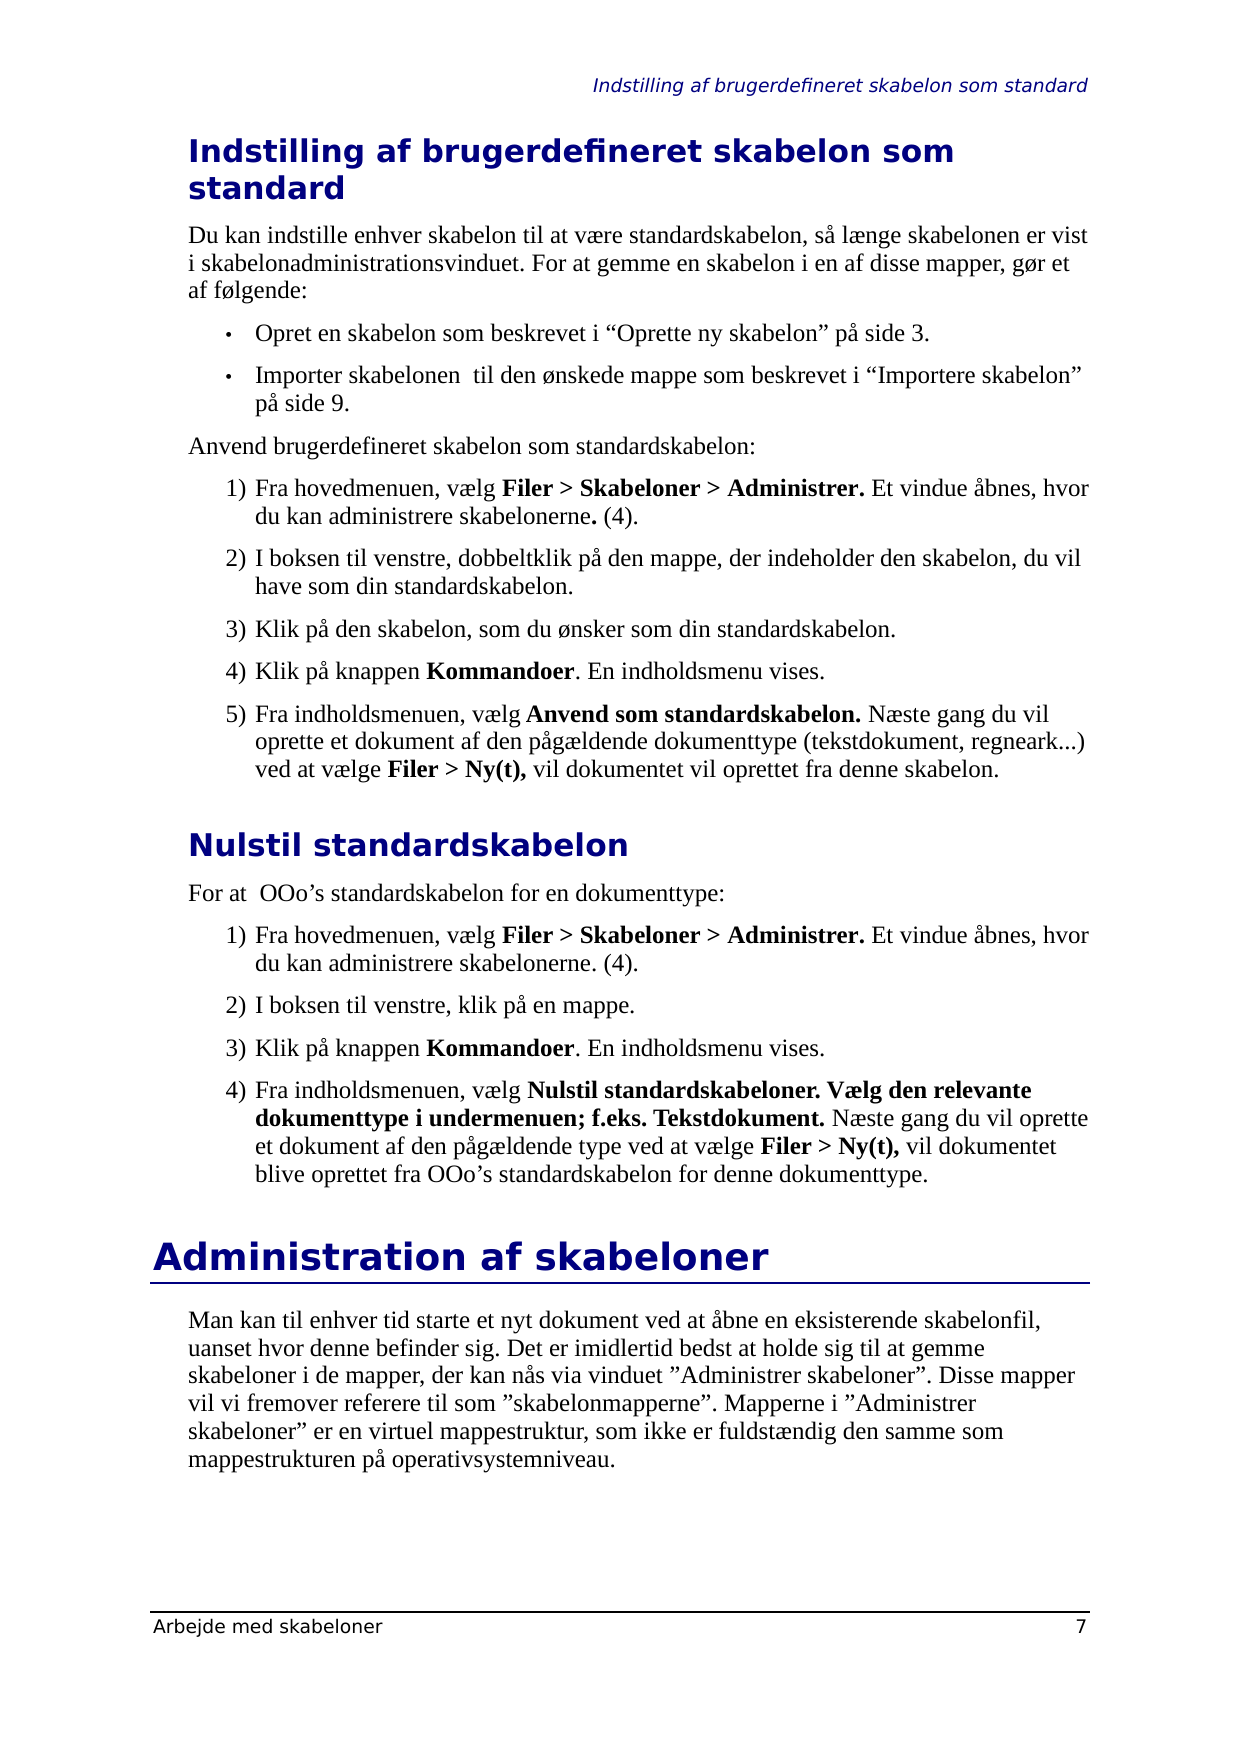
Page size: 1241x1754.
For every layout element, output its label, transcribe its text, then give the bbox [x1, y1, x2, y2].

list I boksen til venstre, dobbeltklik på den mappe, der indeholder den skabelon, du vil have som din standardskabelon. [225, 544, 1090, 600]
text Anvend brugerdefineret skabelon som standardskabelon: [188, 432, 1090, 459]
list Fra indholdsmenuen, vælg Nulstil standardskabeloner. Vælg den relevante dokumenttype i undermenuen; f.eks. Tekstdokument. Næste gang du vil oprette et dokument af den pågældende type ved at vælge Filer > Ny(t), vil dokumentet blive oprettet fra OOo’s standardskabelon for denne dokumenttype. [225, 1077, 1090, 1187]
text Du kan indstille enhver skabelon til at være standardskabelon, så længe skabelonen er vist i skabelonadministrationsvinduet. For at gemme en skabelon i en af disse mapper, gør et af følgende: [188, 221, 1090, 304]
text For at OOo’s standardskabelon for en dokumenttype: [188, 879, 1090, 907]
subtitle Administration af skabeloner [150, 1232, 1090, 1282]
text Man kan til enhver tid starte et nyt dokument ved at åbne en eksisterende skabelonfil, uanset hvor denne befinder sig. Det er imidlertid bedst at holde sig til at gemme skabeloner i de mapper, der kan nås via vinduet ”Administrer skabeloner”. Disse mapper vil vi fremover referere til som ”skabelonmapperne”. Mapperne i ”Administrer skabeloner” er en virtuel mappestruktur, som ikke er fuldstændig den samme som mappestrukturen på operativsystemniveau. [188, 1306, 1090, 1472]
list I boksen til venstre, klik på en mappe. [225, 992, 1090, 1019]
list Importer skabelonen til den ønskede mappe som beskrevet i “Importere skabelon” på side 9. [225, 362, 1090, 417]
list Fra hovedmenuen, vælg Filer > Skabeloner > Administrer. Et vindue åbnes, hvor du kan administrere skabelonerne. (Figur 4). [225, 474, 1090, 530]
list Opret en skabelon som beskrevet i “Oprette ny skabelon” på side 3. [225, 319, 1090, 347]
subtitle Nulstil standardskabelon [188, 828, 1090, 864]
list Klik på den skabelon, som du ønsker som din standardskabelon. [225, 615, 1090, 642]
subtitle Indstilling af brugerdefineret skabelon som standard [188, 134, 1090, 206]
list Fra indholdsmenuen, vælg Anvend som standardskabelon. Næste gang du vil oprette et dokument af den pågældende dokumenttype (tekstdokument, regneark...) ved at vælge Filer > Ny(t), vil dokumentet vil oprettet fra denne skabelon. [225, 700, 1090, 783]
list Klik på knappen Kommandoer. En indholdsmenu vises. [225, 1034, 1090, 1062]
list Fra hovedmenuen, vælg Filer > Skabeloner > Administrer. Et vindue åbnes, hvor du kan administrere skabelonerne. (Figur 4). [225, 921, 1090, 977]
list Klik på knappen Kommandoer. En indholdsmenu vises. [225, 657, 1090, 685]
